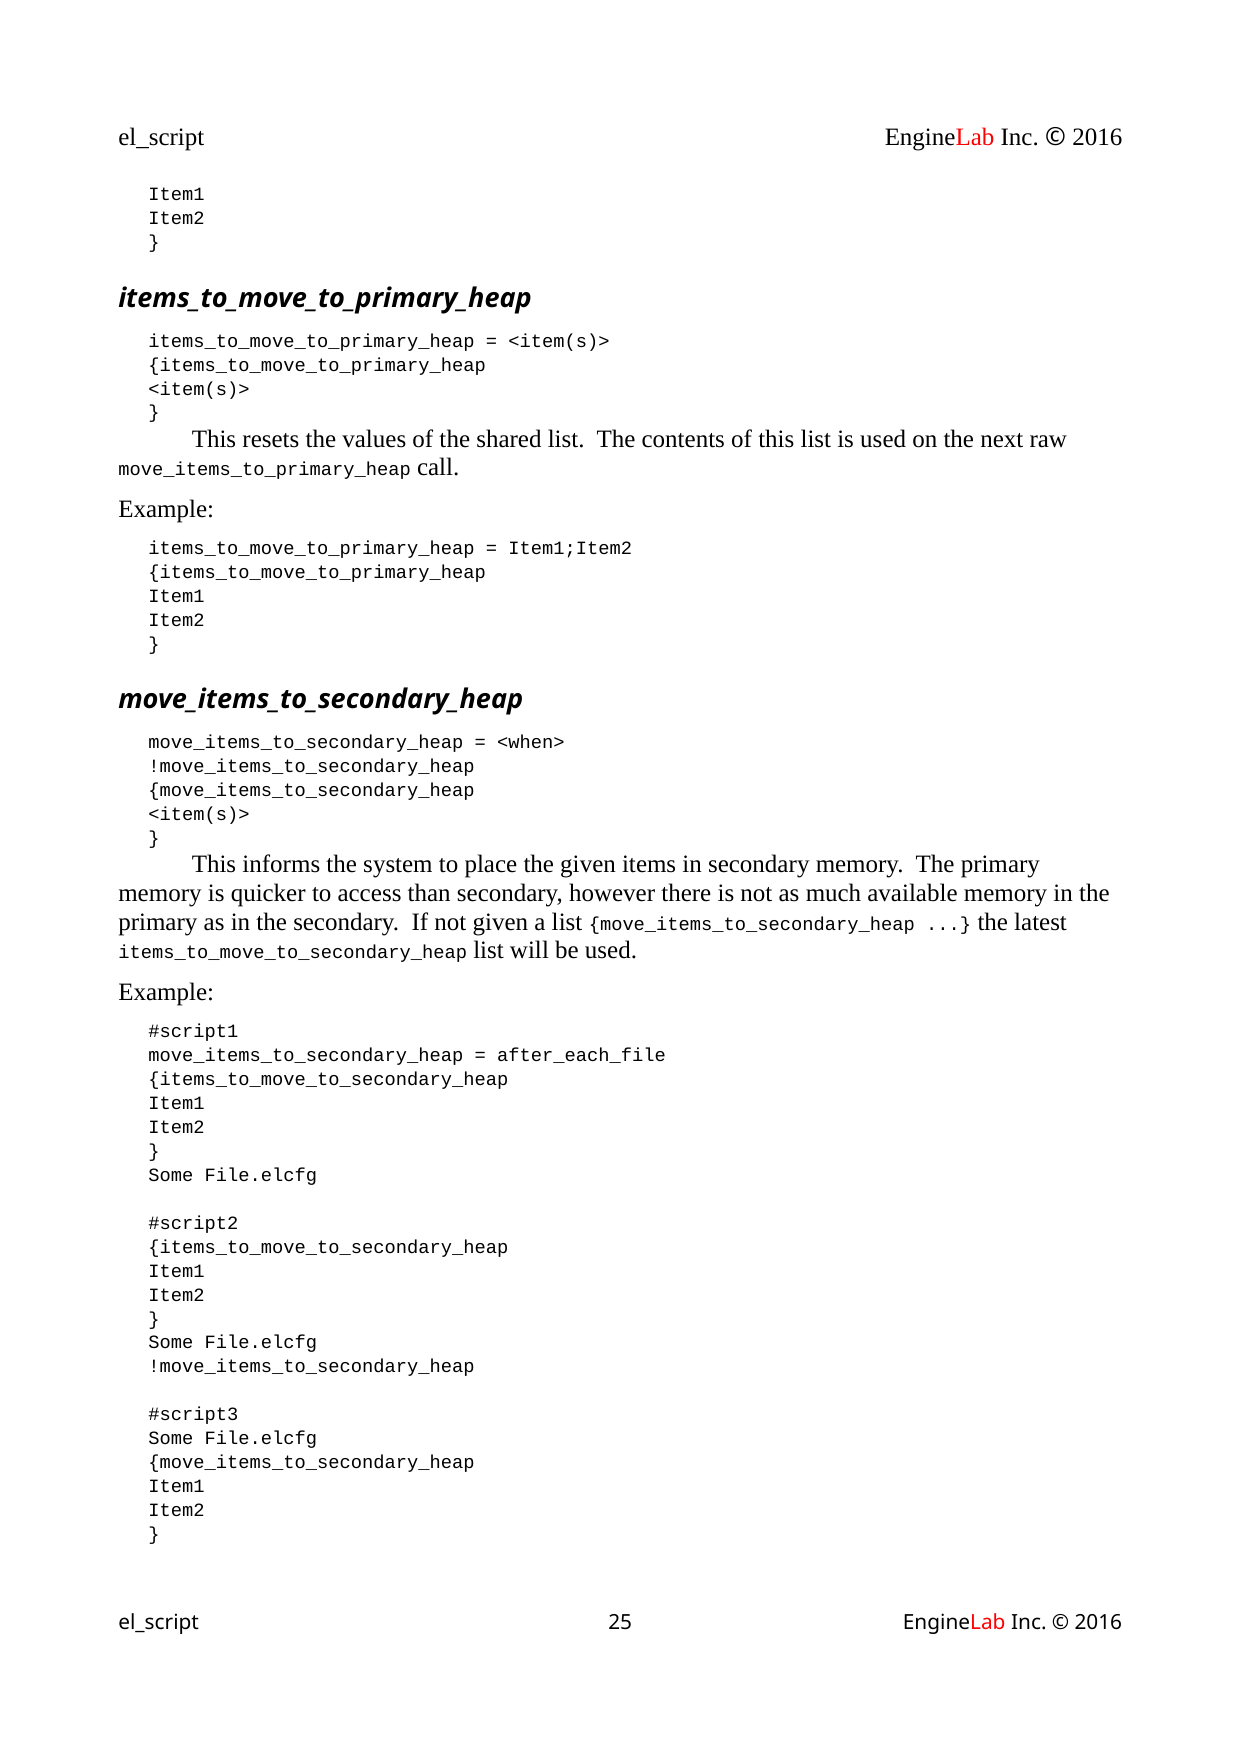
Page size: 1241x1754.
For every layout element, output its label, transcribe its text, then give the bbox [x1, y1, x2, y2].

text } [148, 1138, 1122, 1162]
text } [148, 1521, 1122, 1545]
text Item2 [148, 607, 1122, 631]
text } [148, 400, 1122, 424]
text Item2 [148, 206, 1122, 229]
text #script1 [148, 1018, 1122, 1042]
text } [148, 229, 1122, 253]
text Example: [118, 494, 1122, 523]
text This resets the values of the shared list. The contents of this list is used on the next raw move_items_to_primary_heap call. [118, 424, 1122, 481]
text Item1 [148, 583, 1122, 607]
text Item2 [148, 1114, 1122, 1138]
text <item(s)> [148, 801, 1122, 825]
text } [148, 631, 1122, 655]
text !move_items_to_secondary_heap [148, 1354, 1122, 1378]
text {move_items_to_secondary_heap [148, 777, 1122, 801]
text This informs the system to place the given items in secondary memory. The primary memory is quicker to access than secondary, however there is not as much available memory in the primary as in the secondary. If not given a list {move_items_to_secondary_heap ...} the latest items_to_move_to_secondary_heap list will be used. [118, 849, 1122, 964]
text Item2 [148, 1282, 1122, 1306]
text {items_to_move_to_secondary_heap [148, 1234, 1122, 1258]
text Example: [118, 977, 1122, 1006]
text <item(s)> [148, 376, 1122, 400]
text Item1 [148, 1473, 1122, 1497]
text #script2 [148, 1210, 1122, 1234]
text Item2 [148, 1497, 1122, 1521]
text Item1 [148, 182, 1122, 206]
text {move_items_to_secondary_heap [148, 1449, 1122, 1473]
text } [148, 1306, 1122, 1330]
subtitle items_to_move_to_primary_heap [118, 278, 1122, 315]
text move_items_to_secondary_heap = <when> [148, 729, 1122, 753]
text Some File.elcfg [148, 1330, 1122, 1354]
text Item1 [148, 1258, 1122, 1282]
text #script3 [148, 1402, 1122, 1426]
text items_to_move_to_primary_heap = <item(s)> [148, 328, 1122, 352]
subtitle move_items_to_secondary_heap [118, 680, 1122, 717]
text {items_to_move_to_secondary_heap [148, 1066, 1122, 1090]
text items_to_move_to_primary_heap = Item1;Item2 [148, 535, 1122, 559]
text move_items_to_secondary_heap = after_each_file [148, 1042, 1122, 1066]
text !move_items_to_secondary_heap [148, 753, 1122, 777]
text Some File.elcfg [148, 1426, 1122, 1449]
text {items_to_move_to_primary_heap [148, 352, 1122, 376]
text {items_to_move_to_primary_heap [148, 559, 1122, 583]
text } [148, 825, 1122, 849]
text Item1 [148, 1090, 1122, 1114]
text Some File.elcfg [148, 1162, 1122, 1186]
